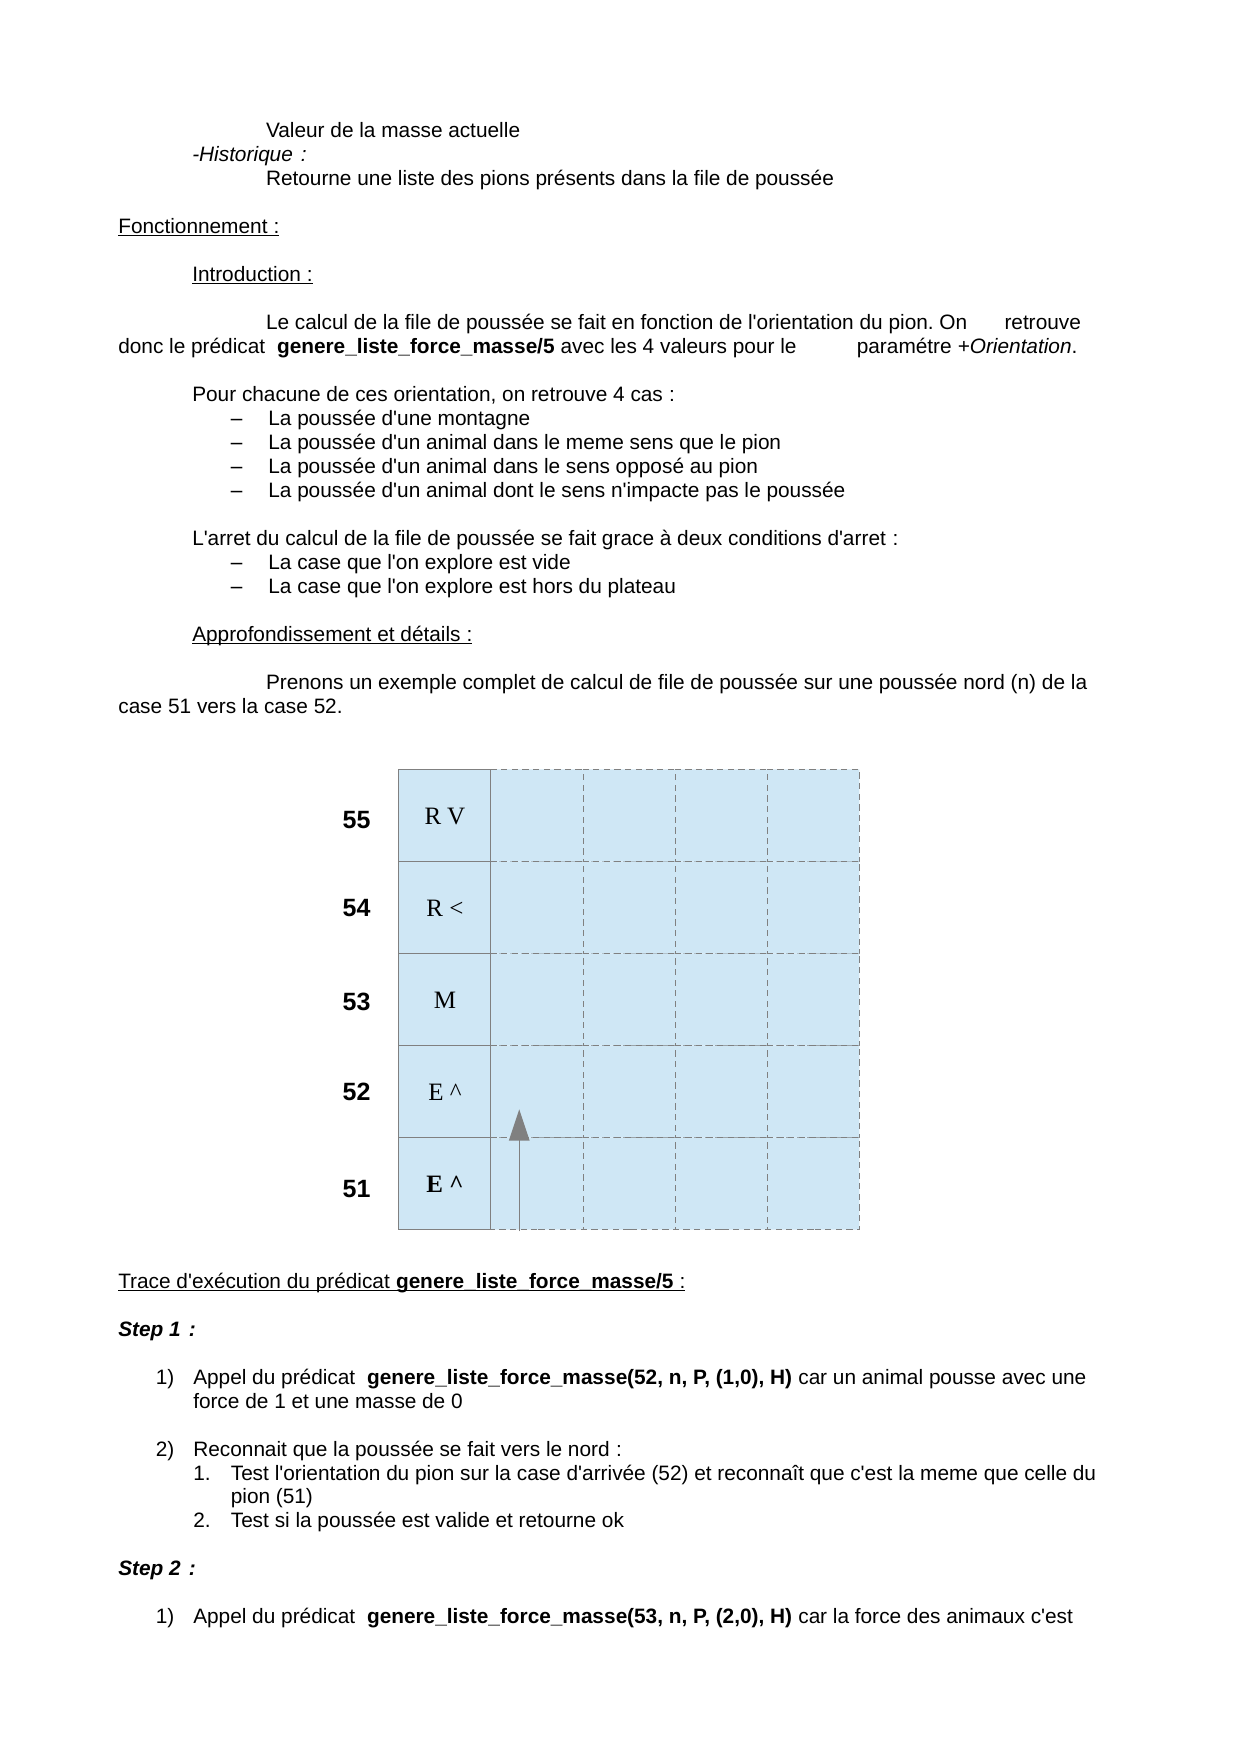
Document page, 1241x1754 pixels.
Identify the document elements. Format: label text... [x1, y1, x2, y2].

list La poussée d'un animal dont le sens n'impacte pas le poussée [231, 478, 1122, 502]
list La case que l'on explore est hors du plateau [231, 574, 1122, 598]
list Test si la poussée est valide et retourne ok [193, 1508, 1122, 1532]
list Test l'orientation du pion sur la case d'arrivée (52) et reconnaît que c'est la meme que celle du pion (51) [193, 1460, 1122, 1508]
text Step 2 : [118, 1556, 1122, 1580]
text Fonctionnement : [118, 214, 1122, 238]
text Pour chacune de ces orientation, on retrouve 4 cas : [118, 382, 1122, 406]
text Prenons un exemple complet de calcul de file de poussée sur une poussée nord (n) de la case 51 vers la case 52. [118, 670, 1122, 718]
text Introduction : [118, 262, 1122, 286]
text L'arret du calcul de la file de poussée se fait grace à deux conditions d'arret : [118, 526, 1122, 550]
list La poussée d'un animal dans le meme sens que le pion [231, 430, 1122, 454]
text Trace d'exécution du prédicat genere_liste_force_masse/5 : [118, 1269, 1122, 1293]
list La poussée d'un animal dans le sens opposé au pion [231, 454, 1122, 478]
list Appel du prédicat genere_liste_force_masse(52, n, P, (1,0), H) car un animal pousse avec une force de 1 et une masse de 0 [156, 1364, 1122, 1412]
text -Historique : [118, 142, 1122, 166]
text Valeur de la masse actuelle [118, 118, 1122, 142]
list La poussée d'une montagne [231, 406, 1122, 430]
text Approfondissement et détails : [118, 622, 1122, 646]
list Appel du prédicat genere_liste_force_masse(53, n, P, (2,0), H) car la force des animaux c'est [156, 1604, 1122, 1628]
list Reconnait que la poussée se fait vers le nord : [156, 1436, 1122, 1460]
text Retourne une liste des pions présents dans la file de poussée [118, 166, 1122, 190]
text Le calcul de la file de poussée se fait en fonction de l'orientation du pion. On retrouve donc le prédicat genere_liste_force_masse/5 avec les 4 valeurs pour le paramétre +Orientation. [118, 310, 1122, 358]
list La case que l'on explore est vide [231, 550, 1122, 574]
text Step 1 : [118, 1317, 1122, 1341]
